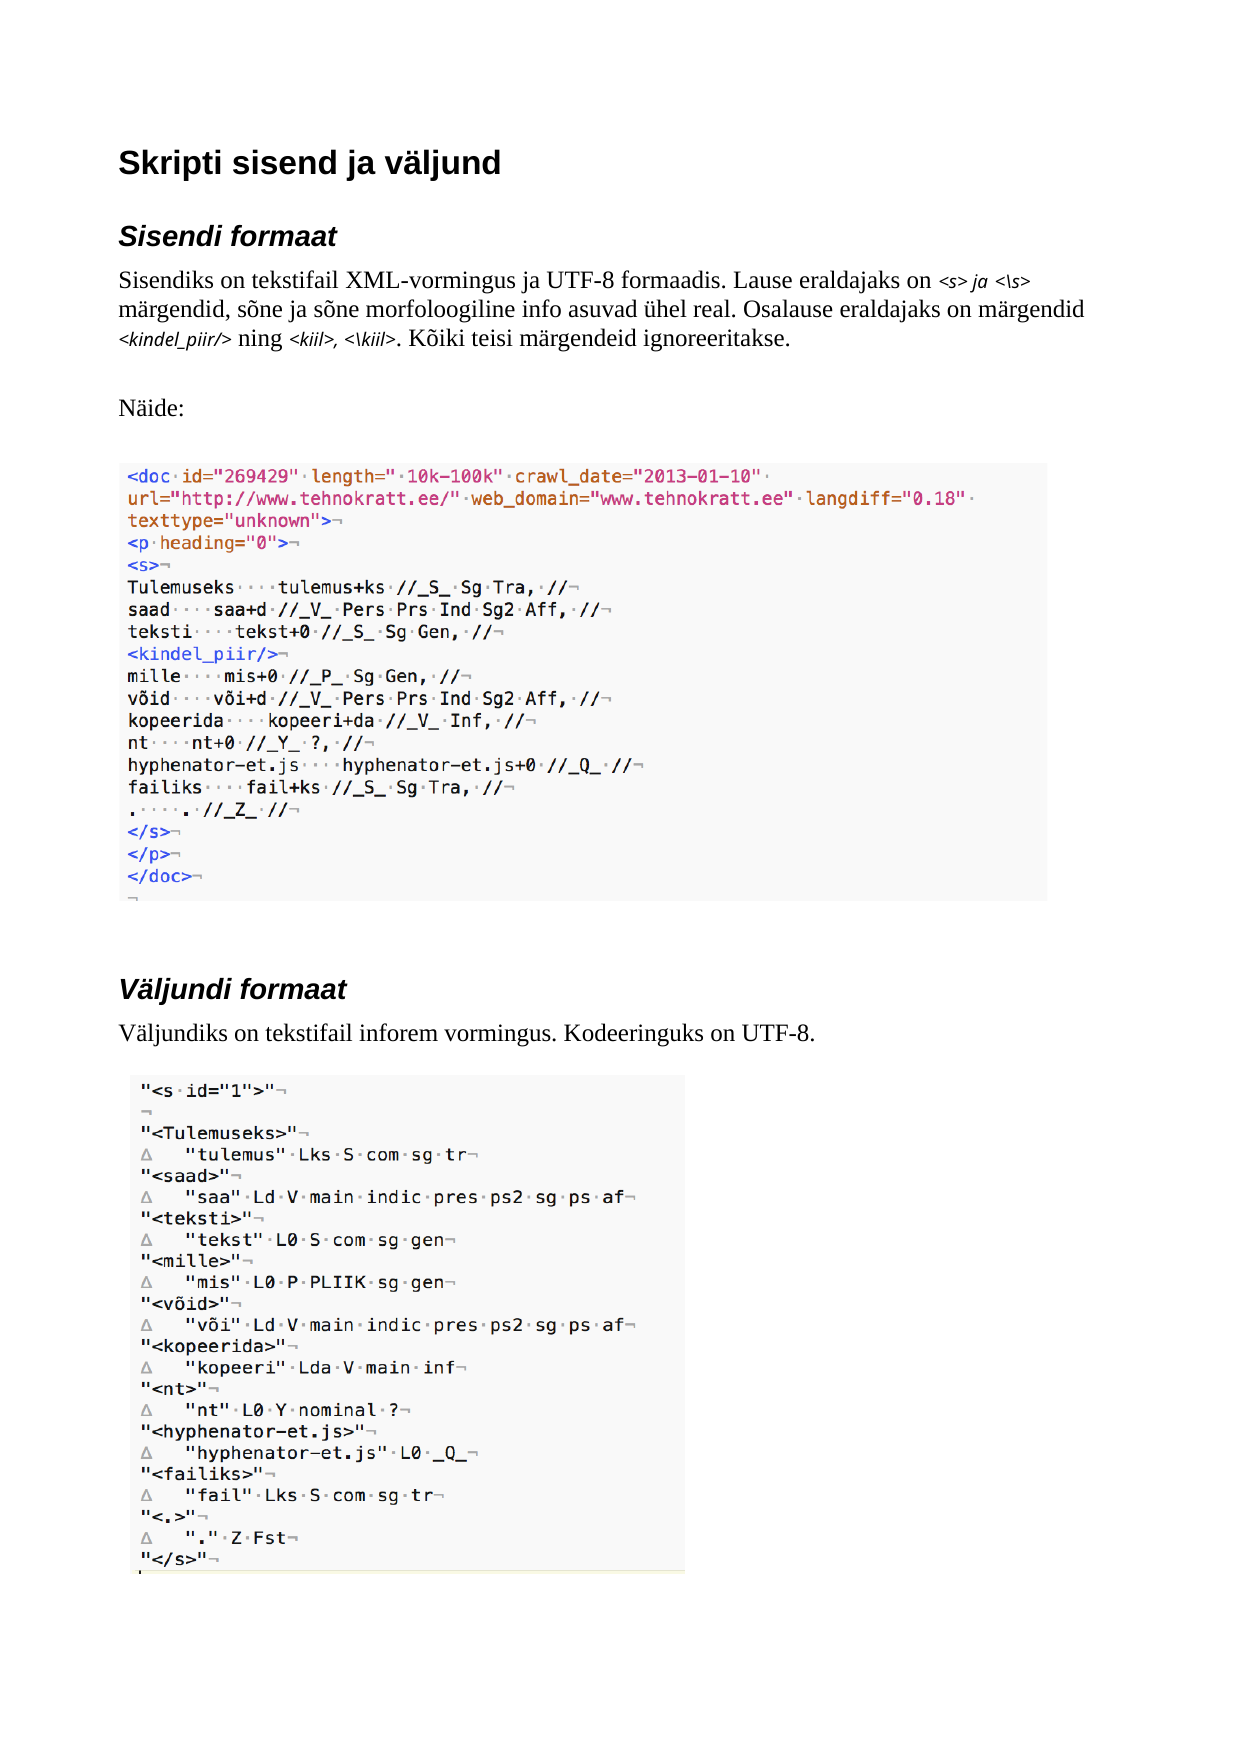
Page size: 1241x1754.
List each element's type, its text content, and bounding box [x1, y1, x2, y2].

subtitle Väljundi formaat [118, 972, 1122, 1006]
text Väljundiks on tekstifail inforem vormingus. Kodeeringuks on UTF-8. [118, 1018, 1122, 1047]
subtitle Sisendi formaat [118, 219, 1122, 253]
picture [130, 1075, 685, 1574]
subtitle Skripti sisend ja väljund [118, 143, 1122, 182]
text Sisendiks on tekstifail XML-vormingus ja UTF-8 formaadis. Lause eraldajaks on <s> ja <\s> märgendid, sõne ja sõne morfoloogiline info asuvad ühel real. Osalause eraldajaks on märgendid <kindel_piir/> ning <kiil>, <\kiil>. Kõiki teisi märgendeid ignoreeritakse. [118, 265, 1122, 352]
picture [119, 463, 1048, 901]
text Näide: [118, 393, 1122, 422]
